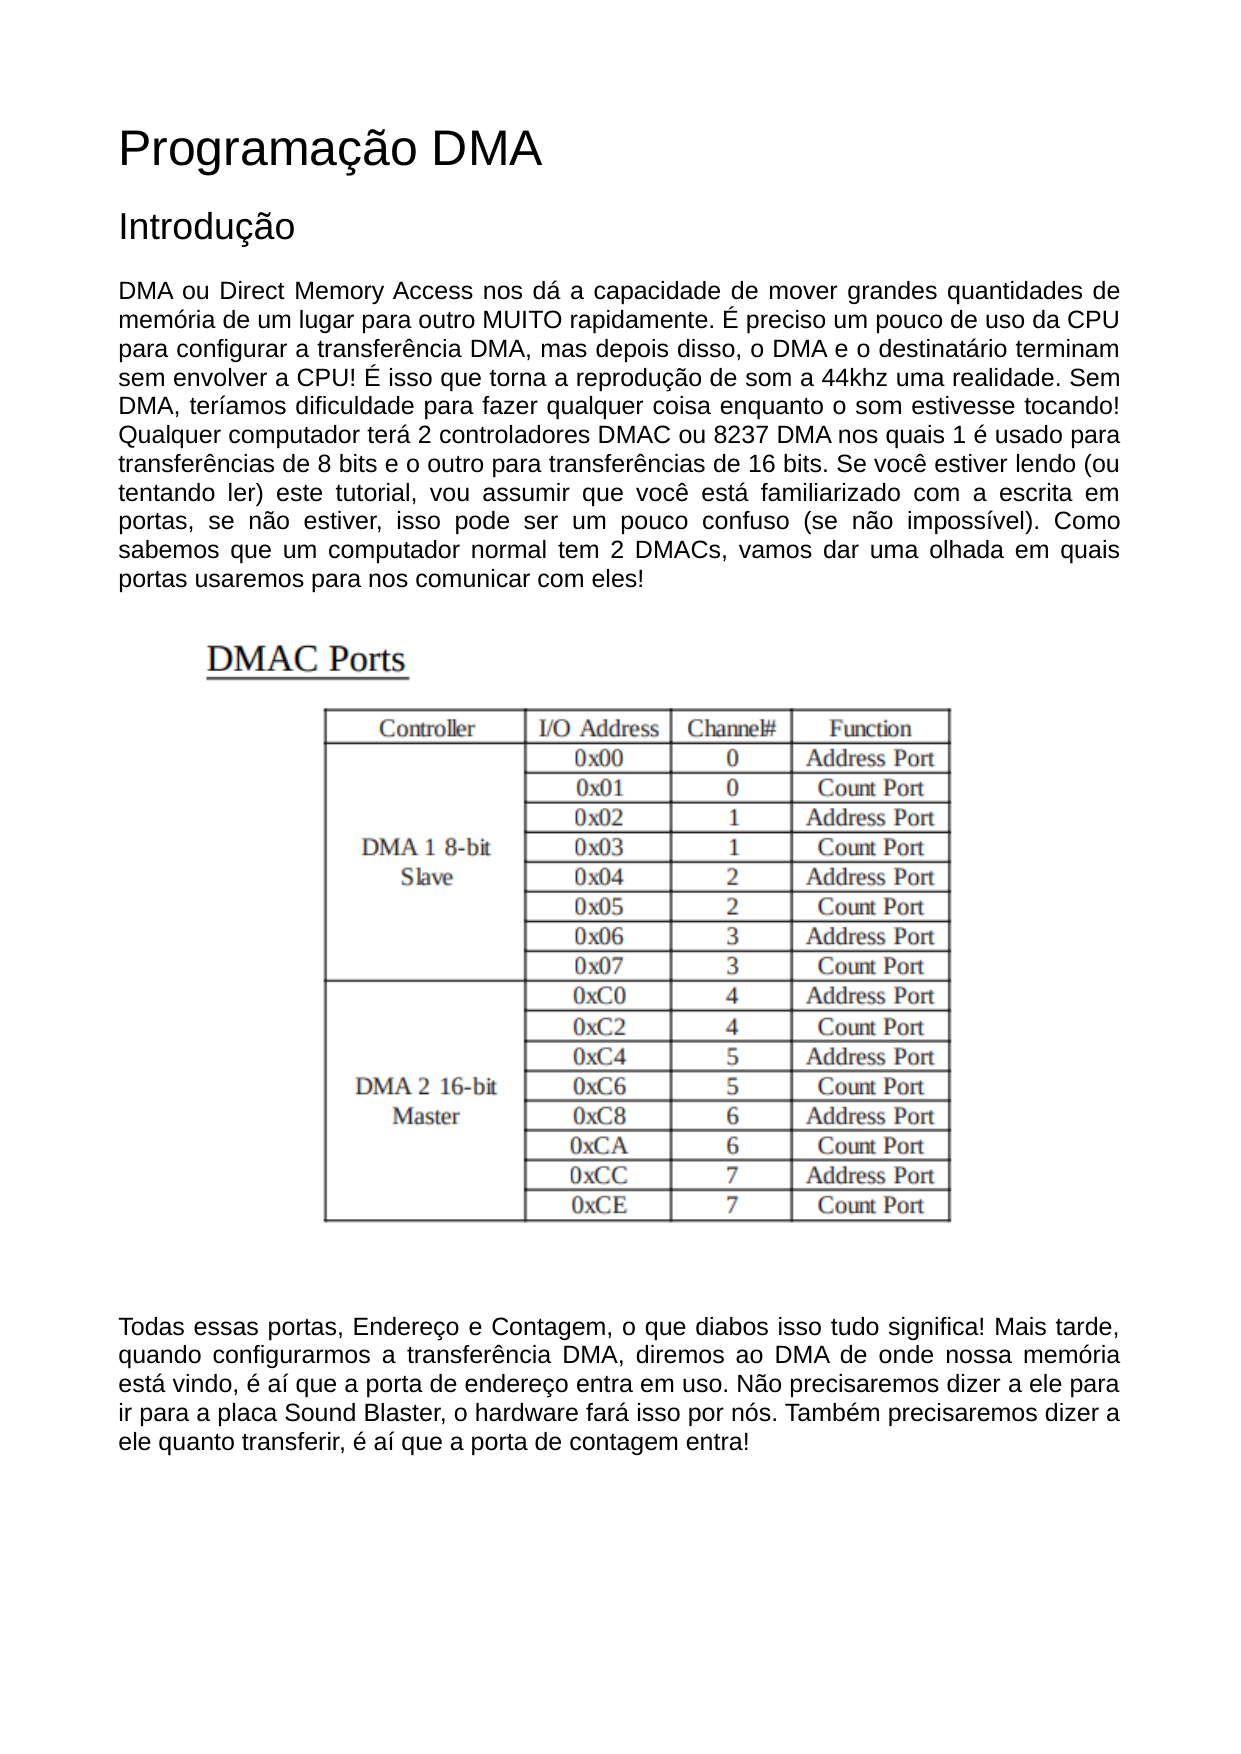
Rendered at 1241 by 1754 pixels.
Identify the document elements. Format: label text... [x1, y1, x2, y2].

text Todas essas portas, Endereço e Contagem, o que diabos isso tudo significa! Mais tarde, quando configurarmos a transferência DMA, diremos ao DMA de onde nossa memória está vindo, é aí que a porta de endereço entra em uso. Não precisaremos dizer a ele para ir para a placa Sound Blaster, o hardware fará isso por nós. Também precisaremos dizer a ele quanto transferir, é aí que a porta de contagem entra! [118, 1312, 1122, 1455]
picture [191, 621, 1049, 1254]
text DMA ou Direct Memory Access nos dá a capacidade de mover grandes quantidades de memória de um lugar para outro MUITO rapidamente. É preciso um pouco de uso da CPU para configurar a transferência DMA, mas depois disso, o DMA e o destinatário terminam sem envolver a CPU! É isso que torna a reprodução de som a 44khz uma realidade. Sem DMA, teríamos dificuldade para fazer qualquer coisa enquanto o som estivesse tocando! Qualquer computador terá 2 controladores DMAC ou 8237 DMA nos quais 1 é usado para transferências de 8 bits e o outro para transferências de 16 bits. Se você estiver lendo (ou tentando ler) este tutorial, vou assumir que você está familiarizado com a escrita em portas, se não estiver, isso pode ser um pouco confuso (se não impossível). Como sabemos que um computador normal tem 2 DMACs, vamos dar uma olhada em quais portas usaremos para nos comunicar com eles! [118, 276, 1122, 592]
text Programação DMA [118, 118, 1122, 176]
text Introdução [118, 204, 1122, 247]
